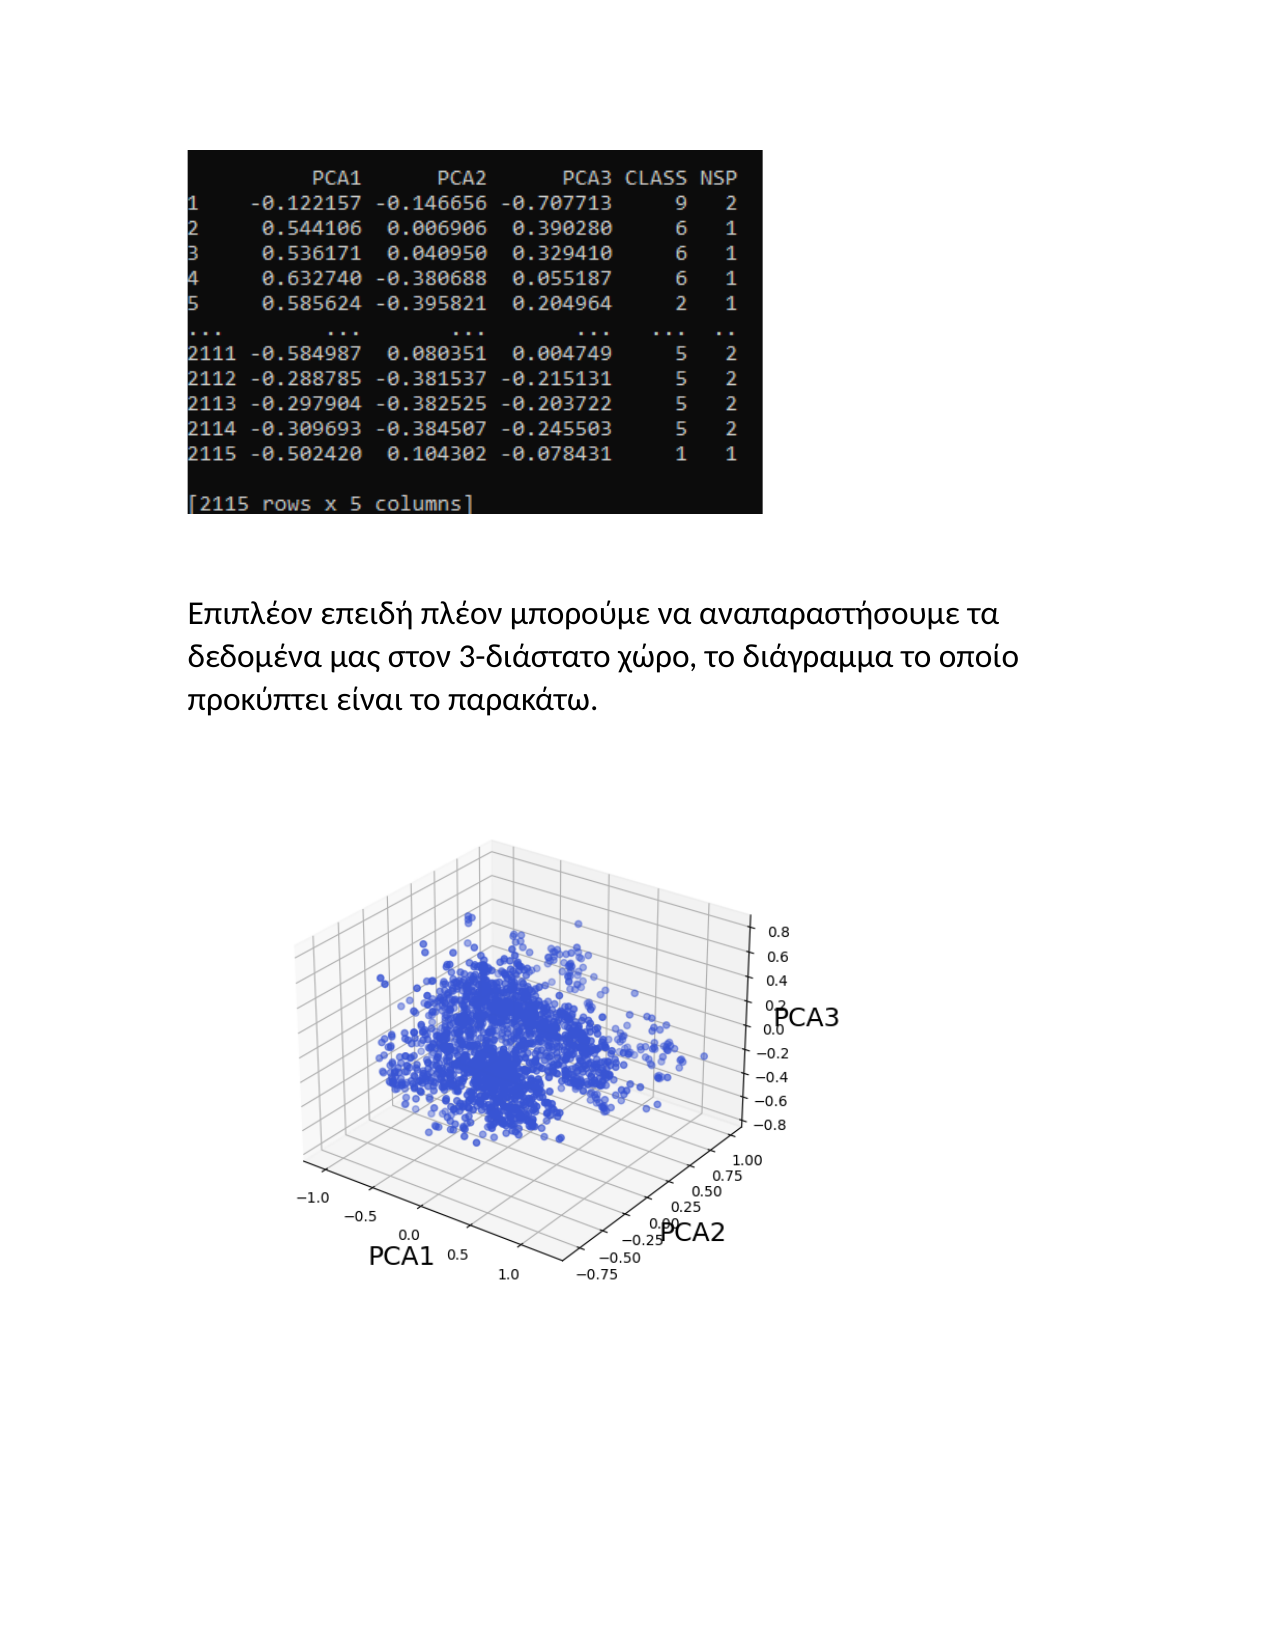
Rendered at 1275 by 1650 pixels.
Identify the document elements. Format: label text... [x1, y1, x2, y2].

text Επιπλέον επειδή πλέον μπορούμε να αναπαραστήσουμε τα δεδομένα μας στον 3-διάστατο χώρο, το διάγραμμα το οποίο προκύπτει είναι το παρακάτω. [187, 592, 1087, 719]
